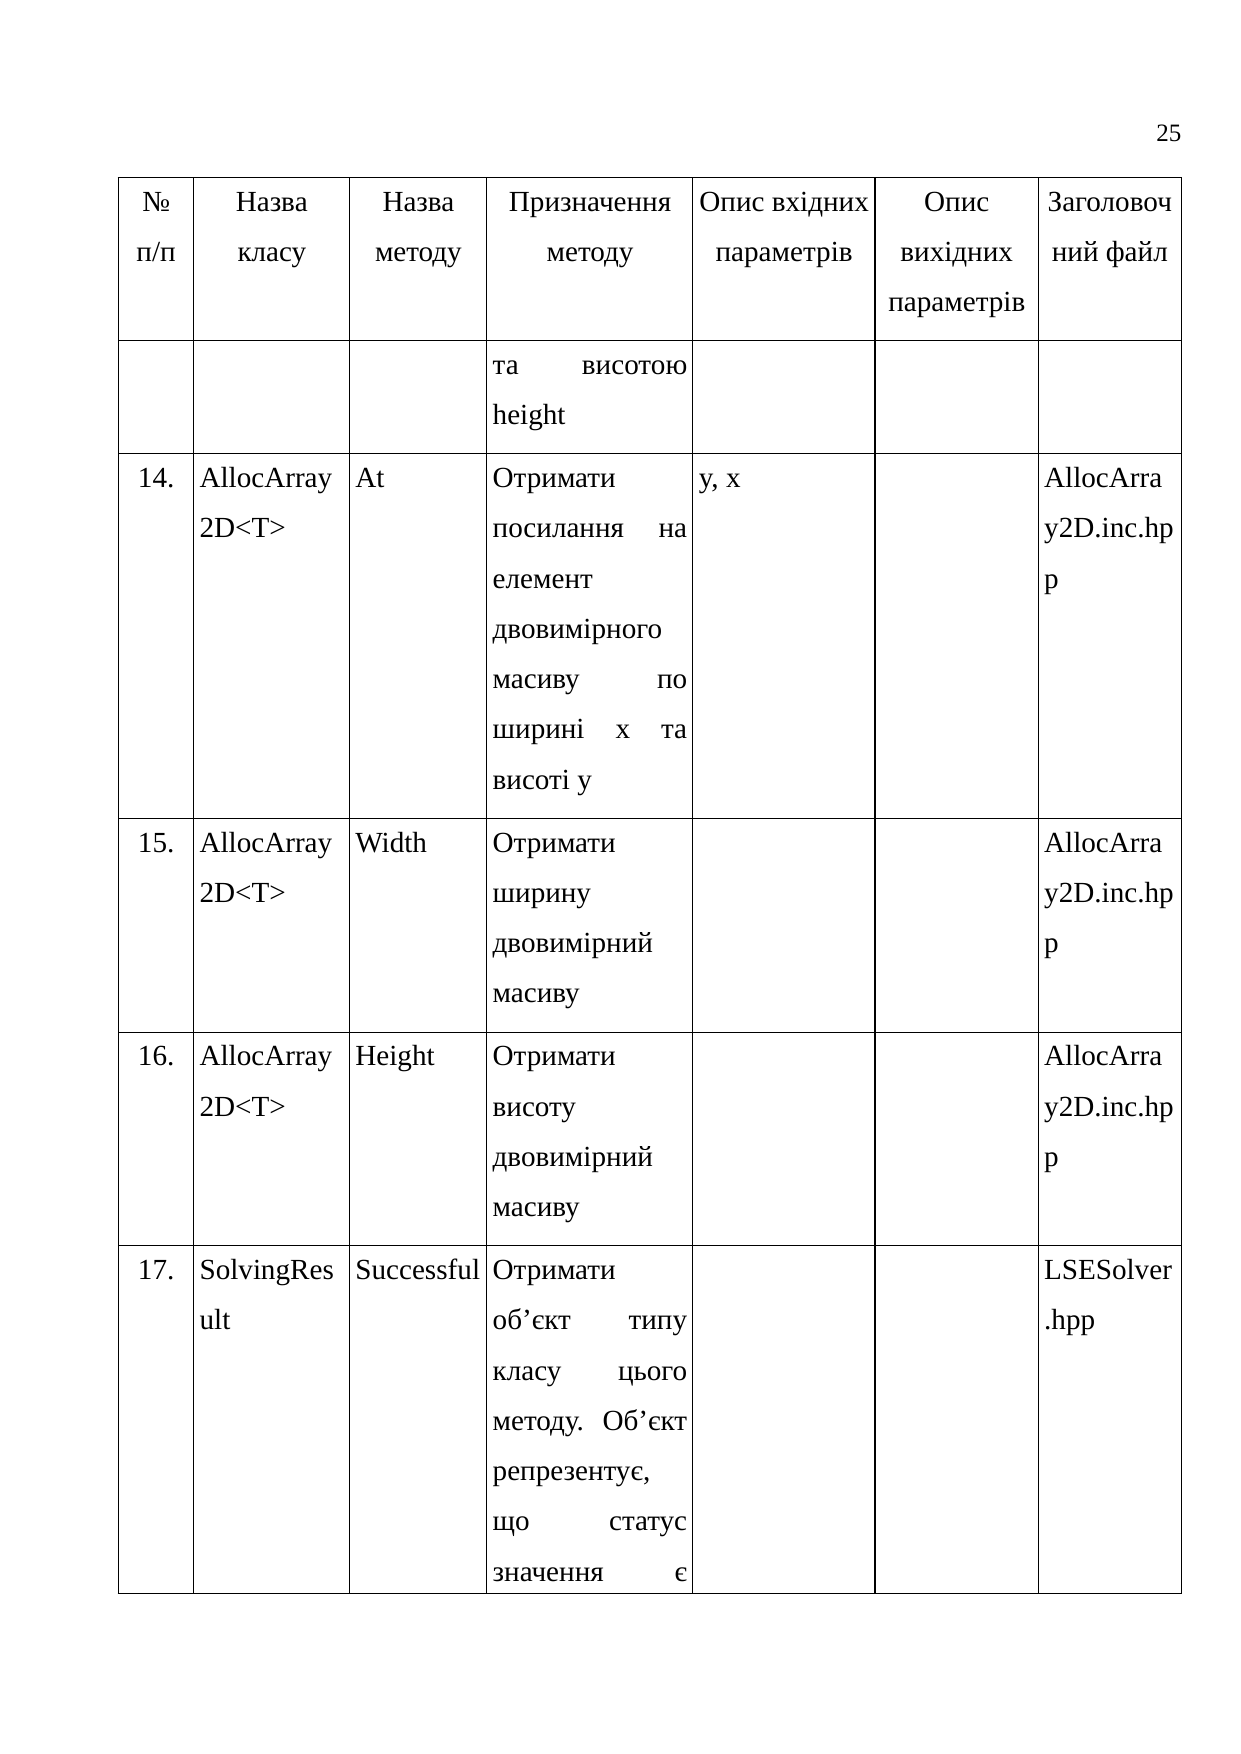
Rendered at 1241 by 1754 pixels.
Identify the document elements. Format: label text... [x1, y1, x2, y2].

table_cell [194, 341, 349, 453]
table_cell Отримати ширину двовимірний масиву [487, 819, 692, 1032]
table_cell [119, 341, 193, 453]
table_cell 17. [119, 1246, 193, 1593]
table_cell AllocArray2D.inc.hpp [1039, 454, 1181, 818]
table_cell At [350, 454, 486, 818]
table_cell [693, 1246, 874, 1593]
table_cell Отримати об’єкт типу класу цього методу. Об’єкт репрезентує, що статус значення є [487, 1246, 692, 1593]
table_cell [876, 341, 1038, 453]
table_cell AllocArray2D.inc.hpp [1039, 1033, 1181, 1245]
table_cell 15. [119, 819, 193, 1032]
table_cell [876, 819, 1038, 1032]
table_header Назва методу [350, 178, 486, 340]
table_cell Отримати висоту двовимірний масиву [487, 1033, 692, 1245]
table_header Назва класу [194, 178, 349, 340]
table_cell y, x [693, 454, 874, 818]
table_cell 16. [119, 1033, 193, 1245]
table_cell AllocArray2D.inc.hpp [1039, 819, 1181, 1032]
table_cell Successful [350, 1246, 486, 1593]
table_cell [876, 1246, 1038, 1593]
table_cell [876, 1033, 1038, 1245]
table_cell [1039, 341, 1181, 453]
table_cell Height [350, 1033, 486, 1245]
table_cell LSESolver.hpp [1039, 1246, 1181, 1593]
table_cell Width [350, 819, 486, 1032]
table_cell SolvingResult [194, 1246, 349, 1593]
table_cell [693, 1033, 874, 1245]
table_cell Отримати посилання на елемент двовимірного масиву по ширині x та висоті y [487, 454, 692, 818]
table_cell AllocArray2D<T> [194, 454, 349, 818]
table_cell [350, 341, 486, 453]
table_cell [693, 341, 874, 453]
table_cell 14. [119, 454, 193, 818]
table_cell AllocArray2D<T> [194, 819, 349, 1032]
table_cell [876, 454, 1038, 818]
table_header № п/п [119, 178, 193, 340]
table_cell AllocArray2D<T> [194, 1033, 349, 1245]
table_header Опис вхідних параметрів [693, 178, 874, 340]
table_header Опис вихідних параметрів [876, 178, 1038, 340]
table_cell та висотою height [487, 341, 692, 453]
table_header Заголовочний файл [1039, 178, 1181, 340]
table_cell [693, 819, 874, 1032]
table_header Призначення методу [487, 178, 692, 340]
